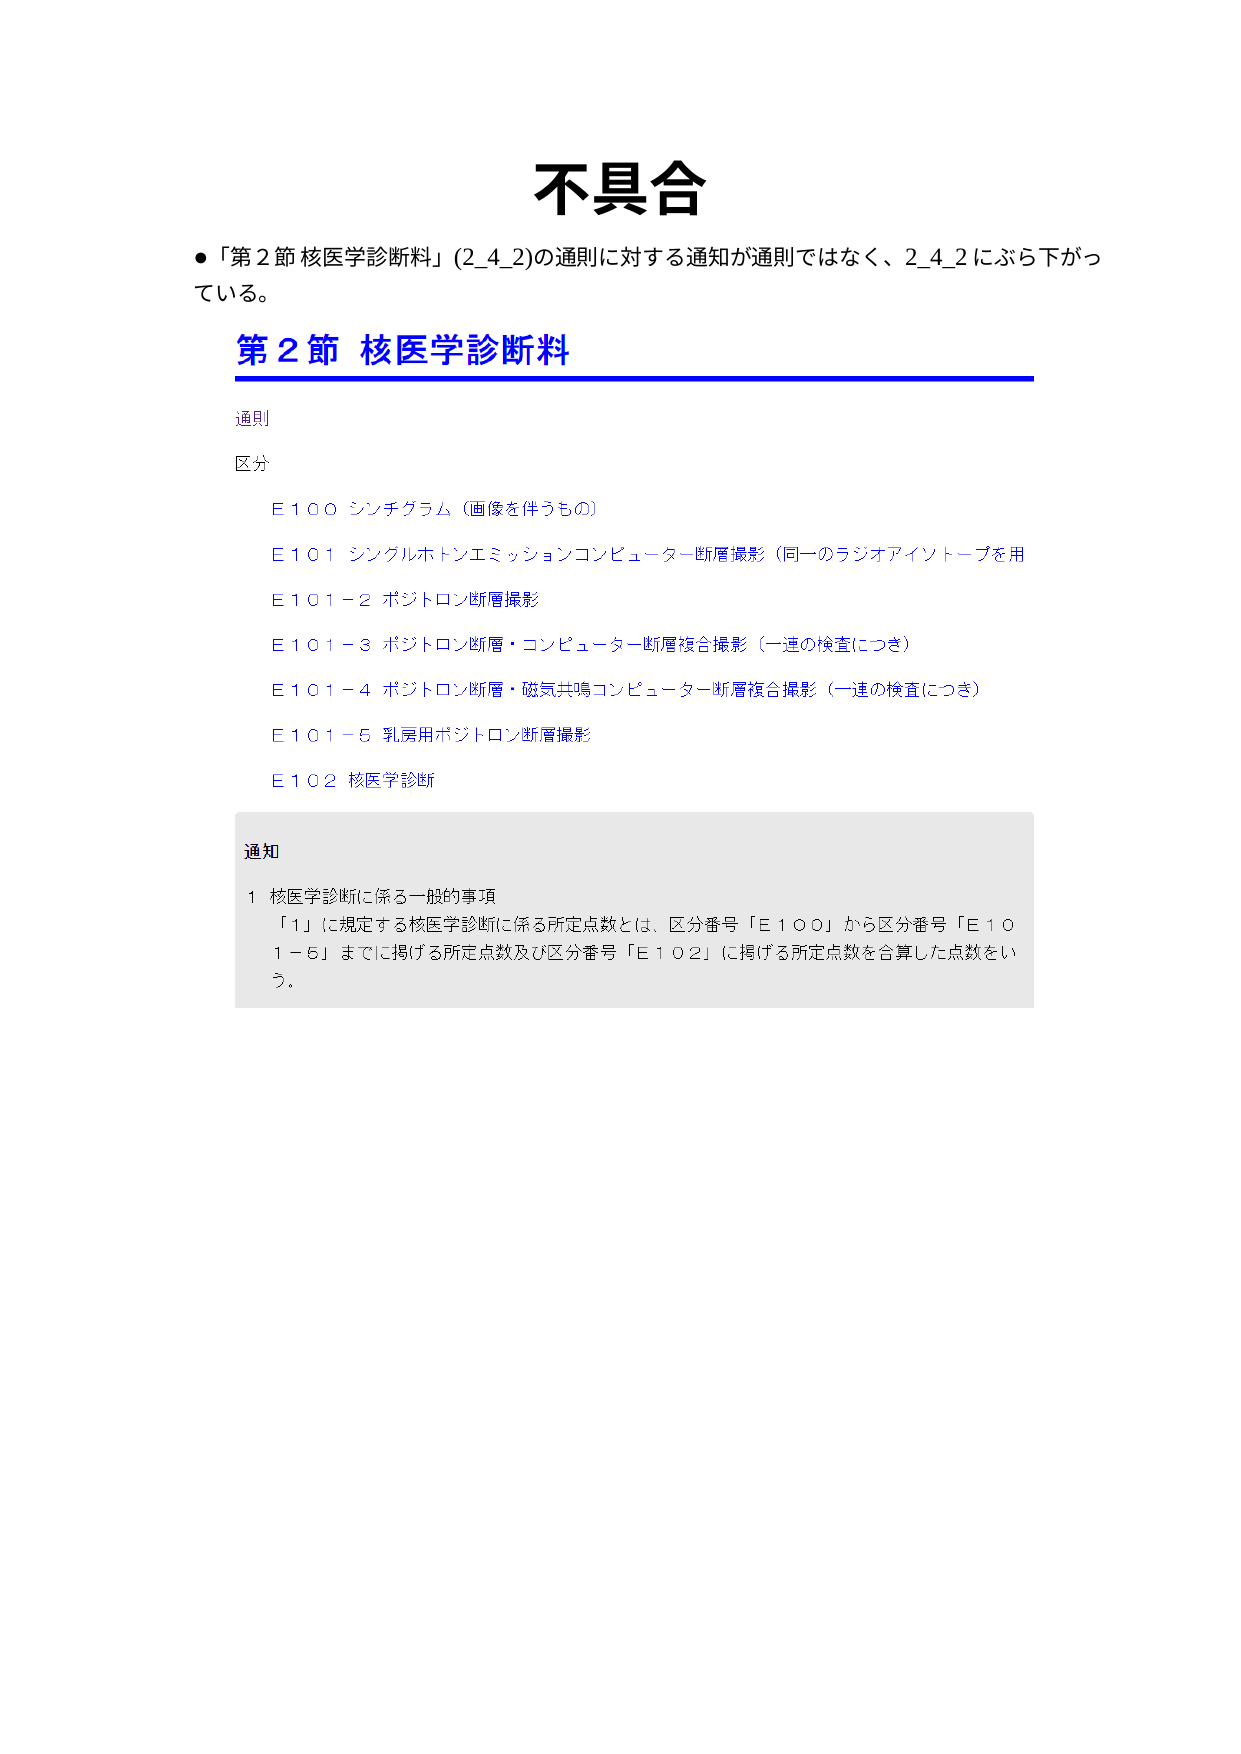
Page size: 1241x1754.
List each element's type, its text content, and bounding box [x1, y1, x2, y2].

list ●「第２節 核医学診断料」(2_4_2)の通則に対する通知が通則ではなく、2_4_2にぶら下がっている。 [156, 240, 1122, 1037]
picture [198, 328, 1051, 1008]
title 不具合 [118, 143, 1122, 228]
